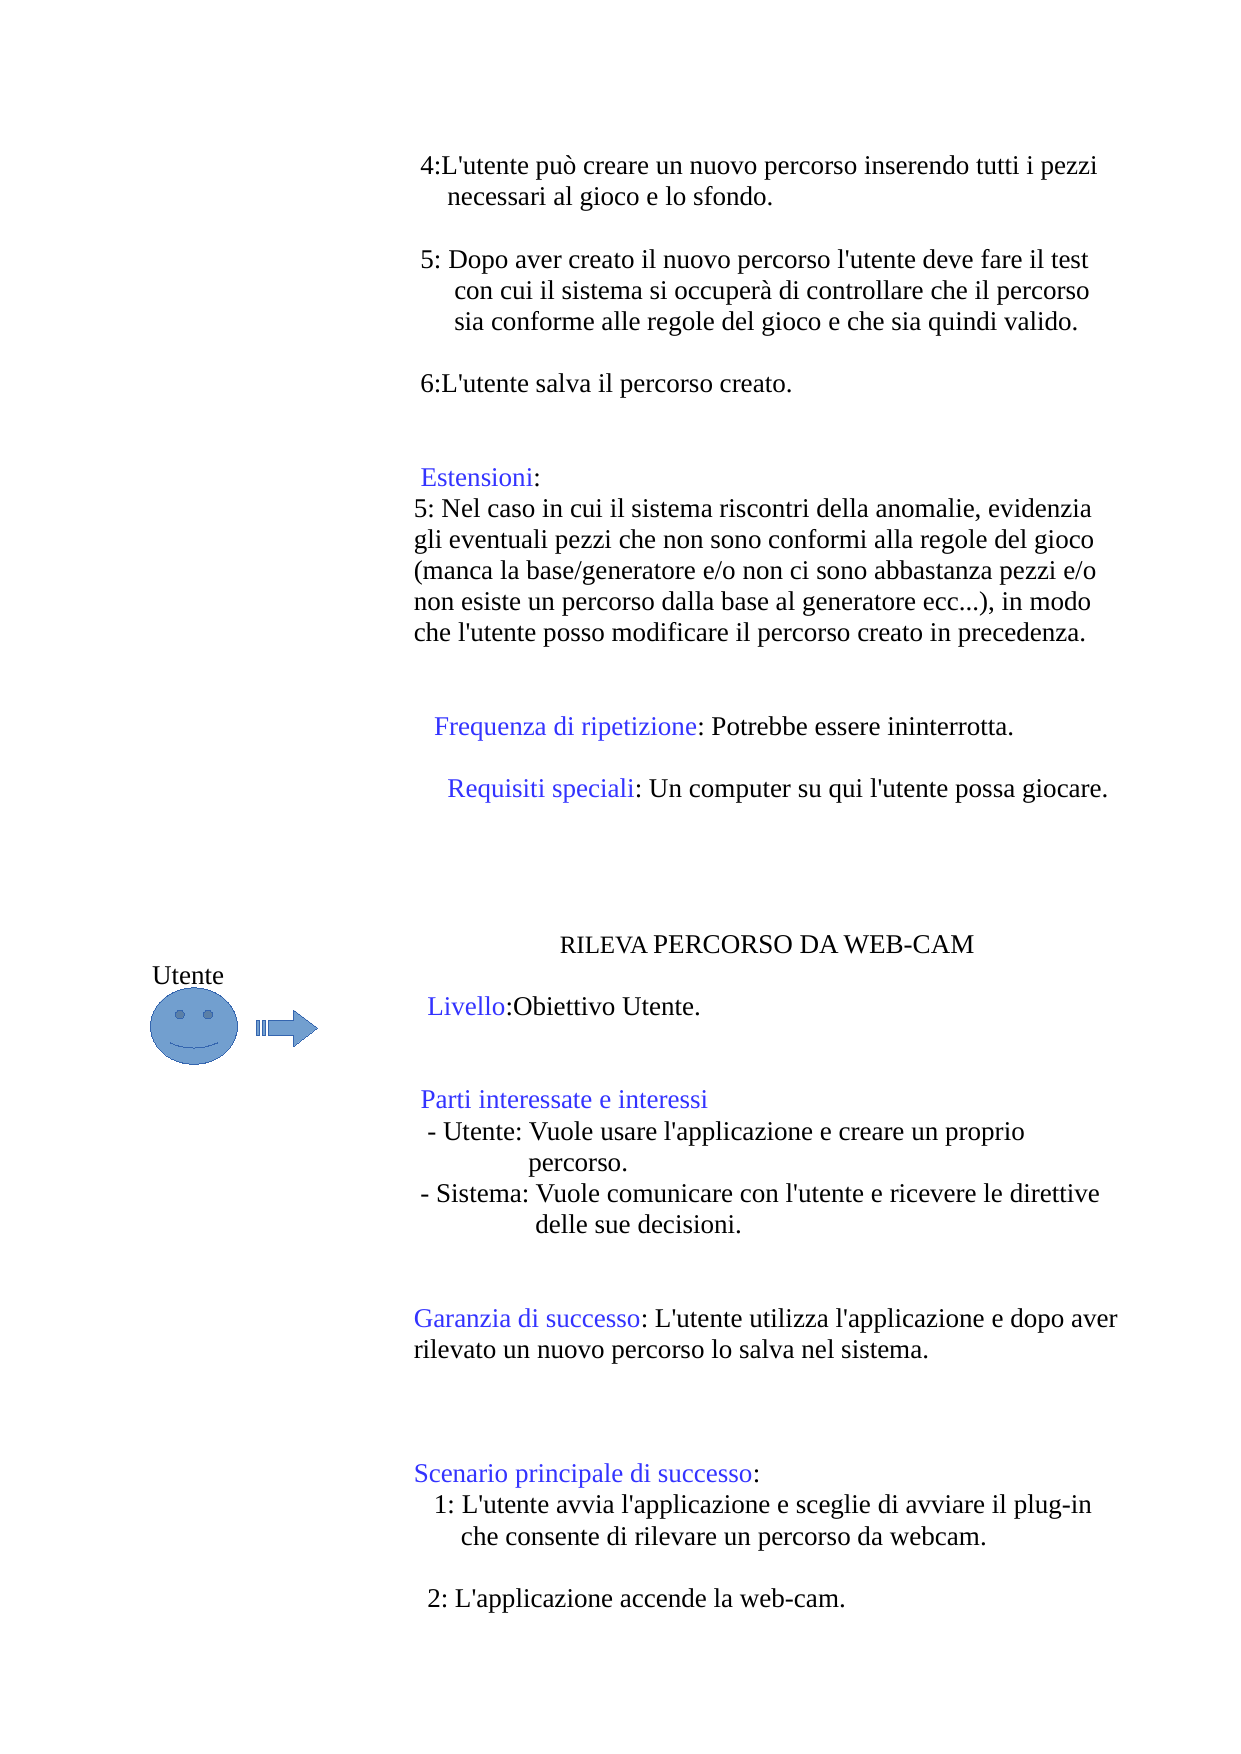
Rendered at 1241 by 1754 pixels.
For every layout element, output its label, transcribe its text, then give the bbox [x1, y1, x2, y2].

text Frequenza di ripetizione: Potrebbe essere ininterrotta. [118, 710, 1122, 741]
text 4:L'utente può creare un nuovo percorso inserendo tutti i pezzi necessari al gioco e lo sfondo. [118, 149, 1122, 212]
text - Utente: Vuole usare l'applicazione e creare un proprio percorso. [118, 1115, 1122, 1177]
text - Sistema: Vuole comunicare con l'utente e ricevere le direttive delle sue decisioni. [118, 1177, 1122, 1239]
text Scenario principale di successo: [118, 1457, 1122, 1488]
text 2: L'applicazione accende la web-cam. [118, 1582, 1122, 1613]
text RILEVA PERCORSO DA WEB-CAM [118, 928, 1122, 959]
text 1: L'utente avvia l'applicazione e sceglie di avviare il plug-in che consente di rilevare un percorso da webcam. [118, 1488, 1122, 1551]
text Garanzia di successo: L'utente utilizza l'applicazione e dopo aver rilevato un nuovo percorso lo salva nel sistema. [118, 1302, 1122, 1364]
text Estensioni: [118, 461, 1122, 492]
text 5: Nel caso in cui il sistema riscontri della anomalie, evidenzia gli eventuali pezzi che non sono conformi alla regole del gioco (manca la base/generatore e/o non ci sono abbastanza pezzi e/o non esiste un percorso dalla base al generatore ecc...), in modo che l'utente posso modificare il percorso creato in precedenza. [118, 492, 1122, 648]
text [118, 990, 176, 1021]
text Requisiti speciali: Un computer su qui l'utente possa giocare. [118, 772, 1122, 803]
text Livello:Obiettivo Utente. [212, 990, 1122, 1021]
text 6:L'utente salva il percorso creato. [118, 367, 1122, 398]
text 5: Dopo aver creato il nuovo percorso l'utente deve fare il test con cui il sistema si occuperà di controllare che il percorso sia conforme alle regole del gioco e che sia quindi valido. [118, 243, 1122, 336]
text Parti interessate e interessi [118, 1084, 1122, 1115]
text Utente [118, 959, 1122, 990]
